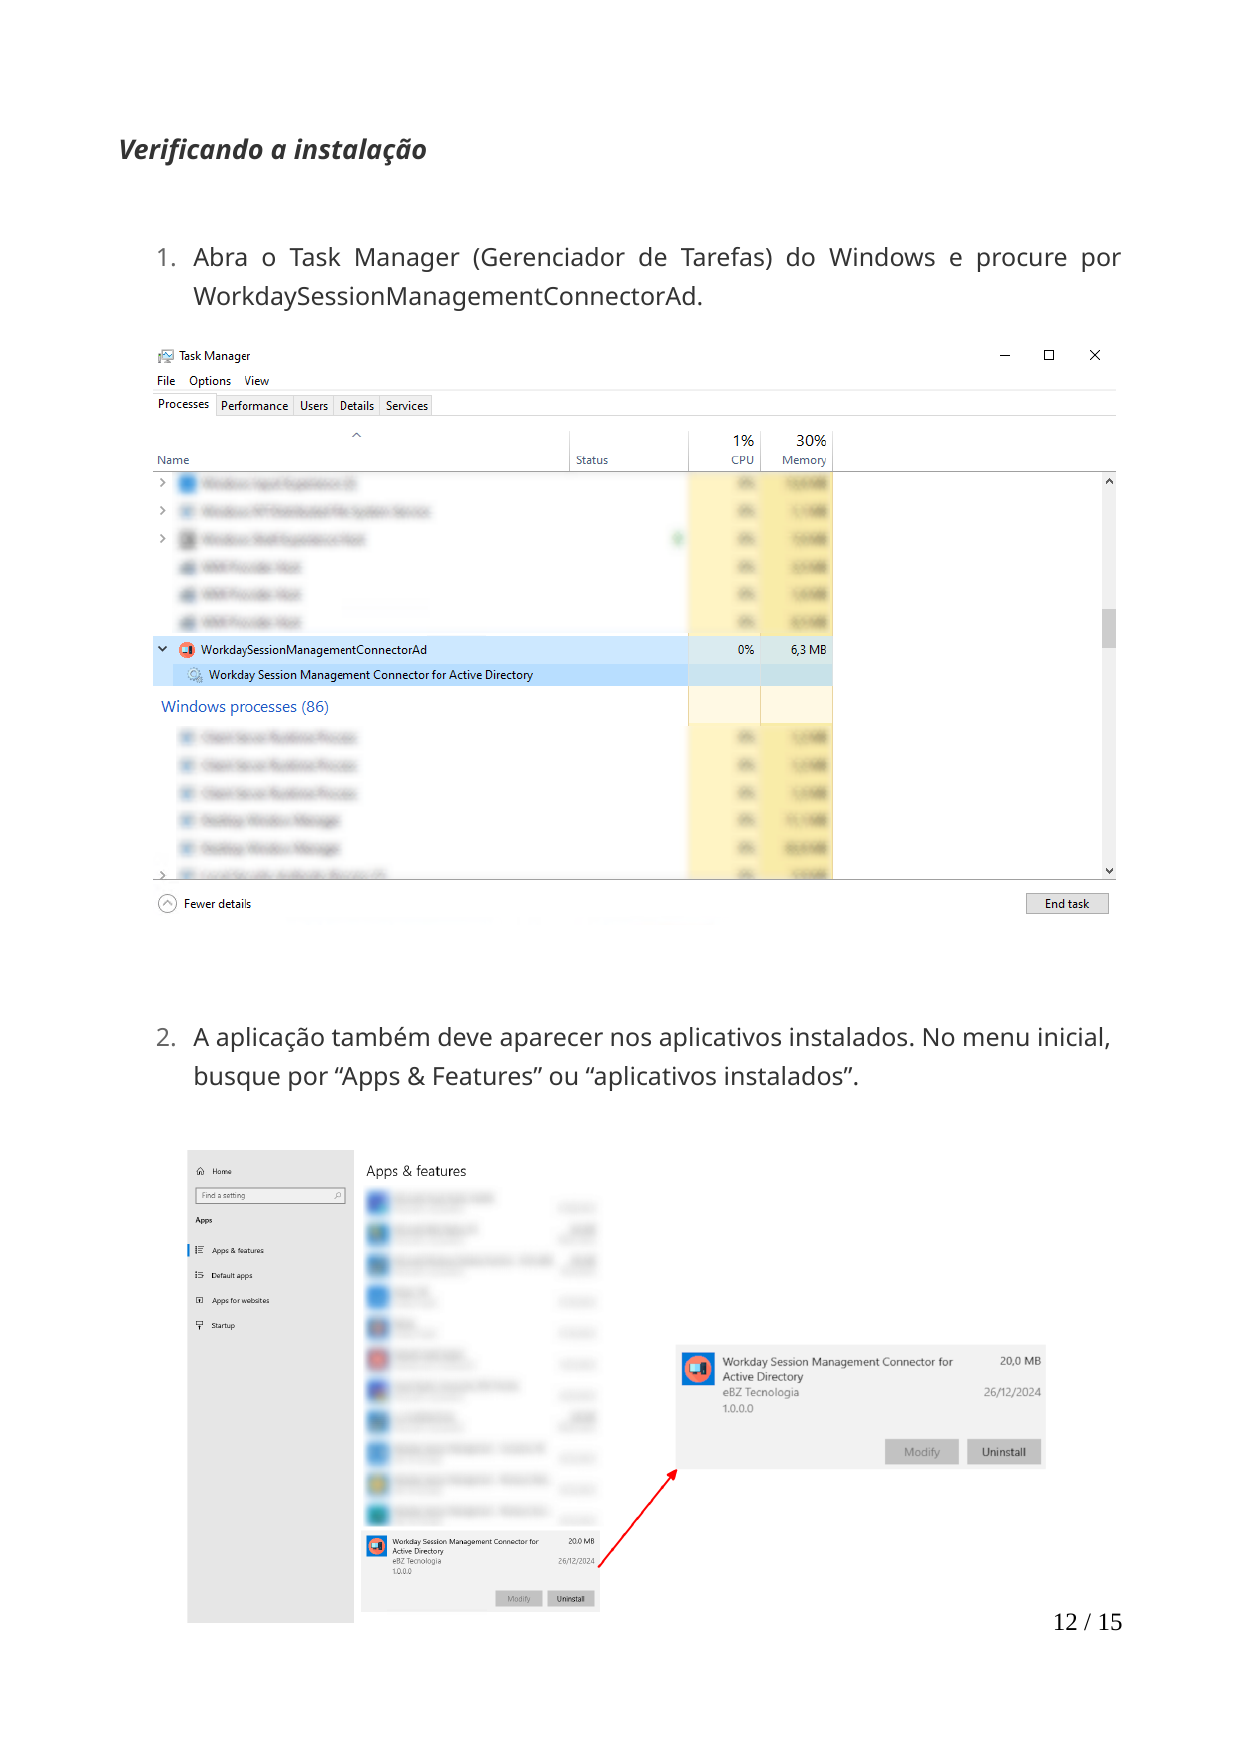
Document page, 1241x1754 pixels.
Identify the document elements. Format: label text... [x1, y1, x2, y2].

list Abra o Task Manager (Gerenciador de Tarefas) do Windows e procure por WorkdaySessionManagementConnectorAd. [156, 239, 1122, 1000]
picture [153, 345, 1116, 927]
picture [187, 1150, 1053, 1623]
subtitle Verificando a instalação [118, 131, 1122, 167]
list A aplicação também deve aparecer nos aplicativos instalados. No menu inicial, busque por “Apps & Features” ou “aplicativos instalados”. [156, 1019, 1122, 1093]
